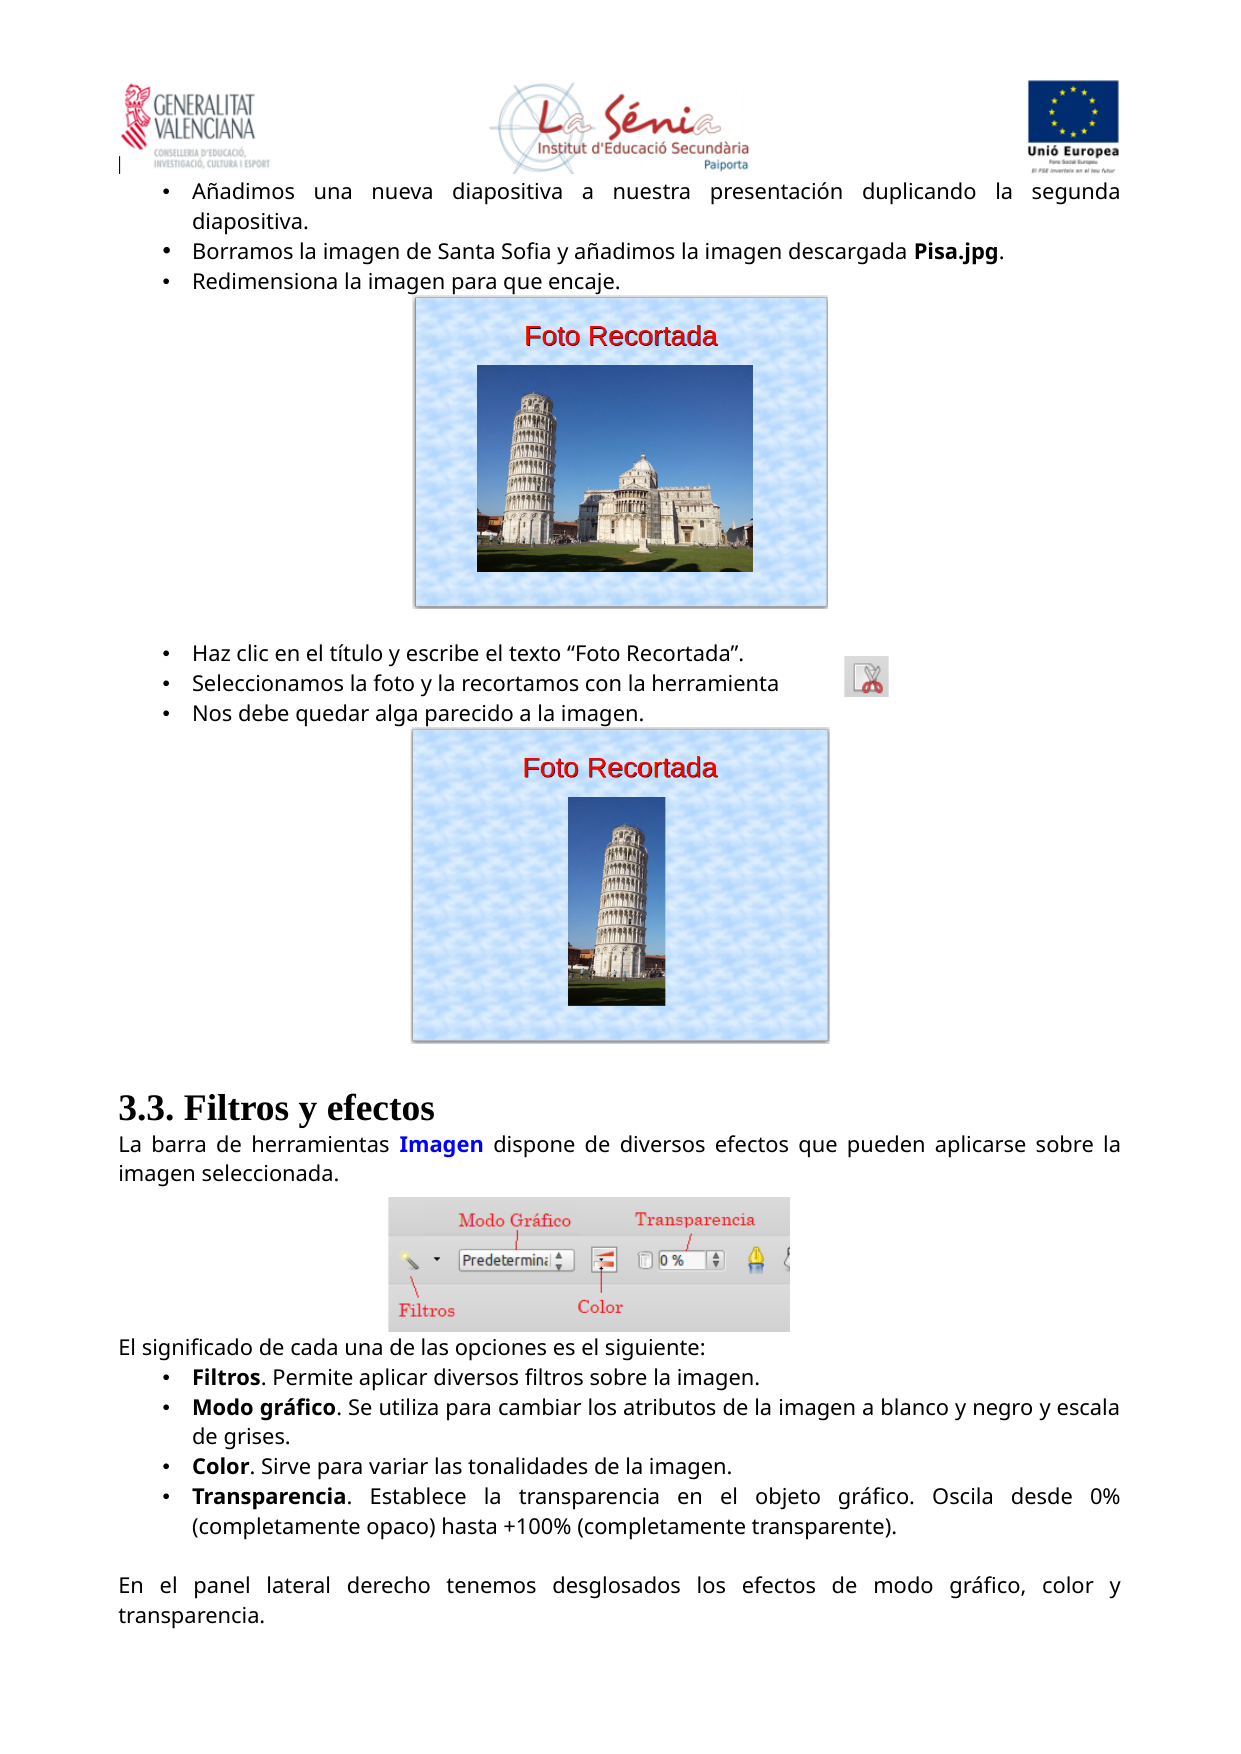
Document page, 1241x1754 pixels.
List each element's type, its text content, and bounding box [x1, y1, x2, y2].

text 3.3. Filtros y efectos [118, 1085, 1122, 1128]
list Añadimos una nueva diapositiva a nuestra presentación duplicando la segunda diapositiva. [162, 176, 1122, 236]
list Redimensiona la imagen para que encaje. [162, 266, 1122, 296]
list Seleccionamos la foto y la recortamos con la herramienta [162, 668, 1122, 698]
text En el panel lateral derecho tenemos desglosados los efectos de modo gráfico, color y transparencia. [118, 1570, 1122, 1629]
picture [388, 1197, 790, 1332]
picture [844, 656, 889, 697]
list Borramos la imagen de Santa Sofia y añadimos la imagen descargada Pisa.jpg. [162, 236, 1122, 266]
list Filtros. Permite aplicar diversos filtros sobre la imagen. [162, 1362, 1122, 1391]
list Haz clic en el título y escribe el texto “Foto Recortada”. [162, 638, 1122, 668]
text La barra de herramientas Imagen dispone de diversos efectos que pueden aplicarse sobre la imagen seleccionada. [118, 1128, 1122, 1188]
picture [412, 295, 828, 609]
list Color. Sirve para variar las tonalidades de la imagen. [162, 1451, 1122, 1481]
list Modo gráfico. Se utiliza para cambiar los atributos de la imagen a blanco y negro y escala de grises. [162, 1391, 1122, 1451]
list Nos debe quedar alga parecido a la imagen. [162, 698, 1122, 728]
picture [410, 727, 830, 1044]
list Transparencia. Establece la transparencia en el objeto gráfico. Oscila desde 0% (completamente opaco) hasta +100% (completamente transparente). [162, 1481, 1122, 1540]
text El significado de cada una de las opciones es el siguiente: [118, 1218, 1122, 1362]
